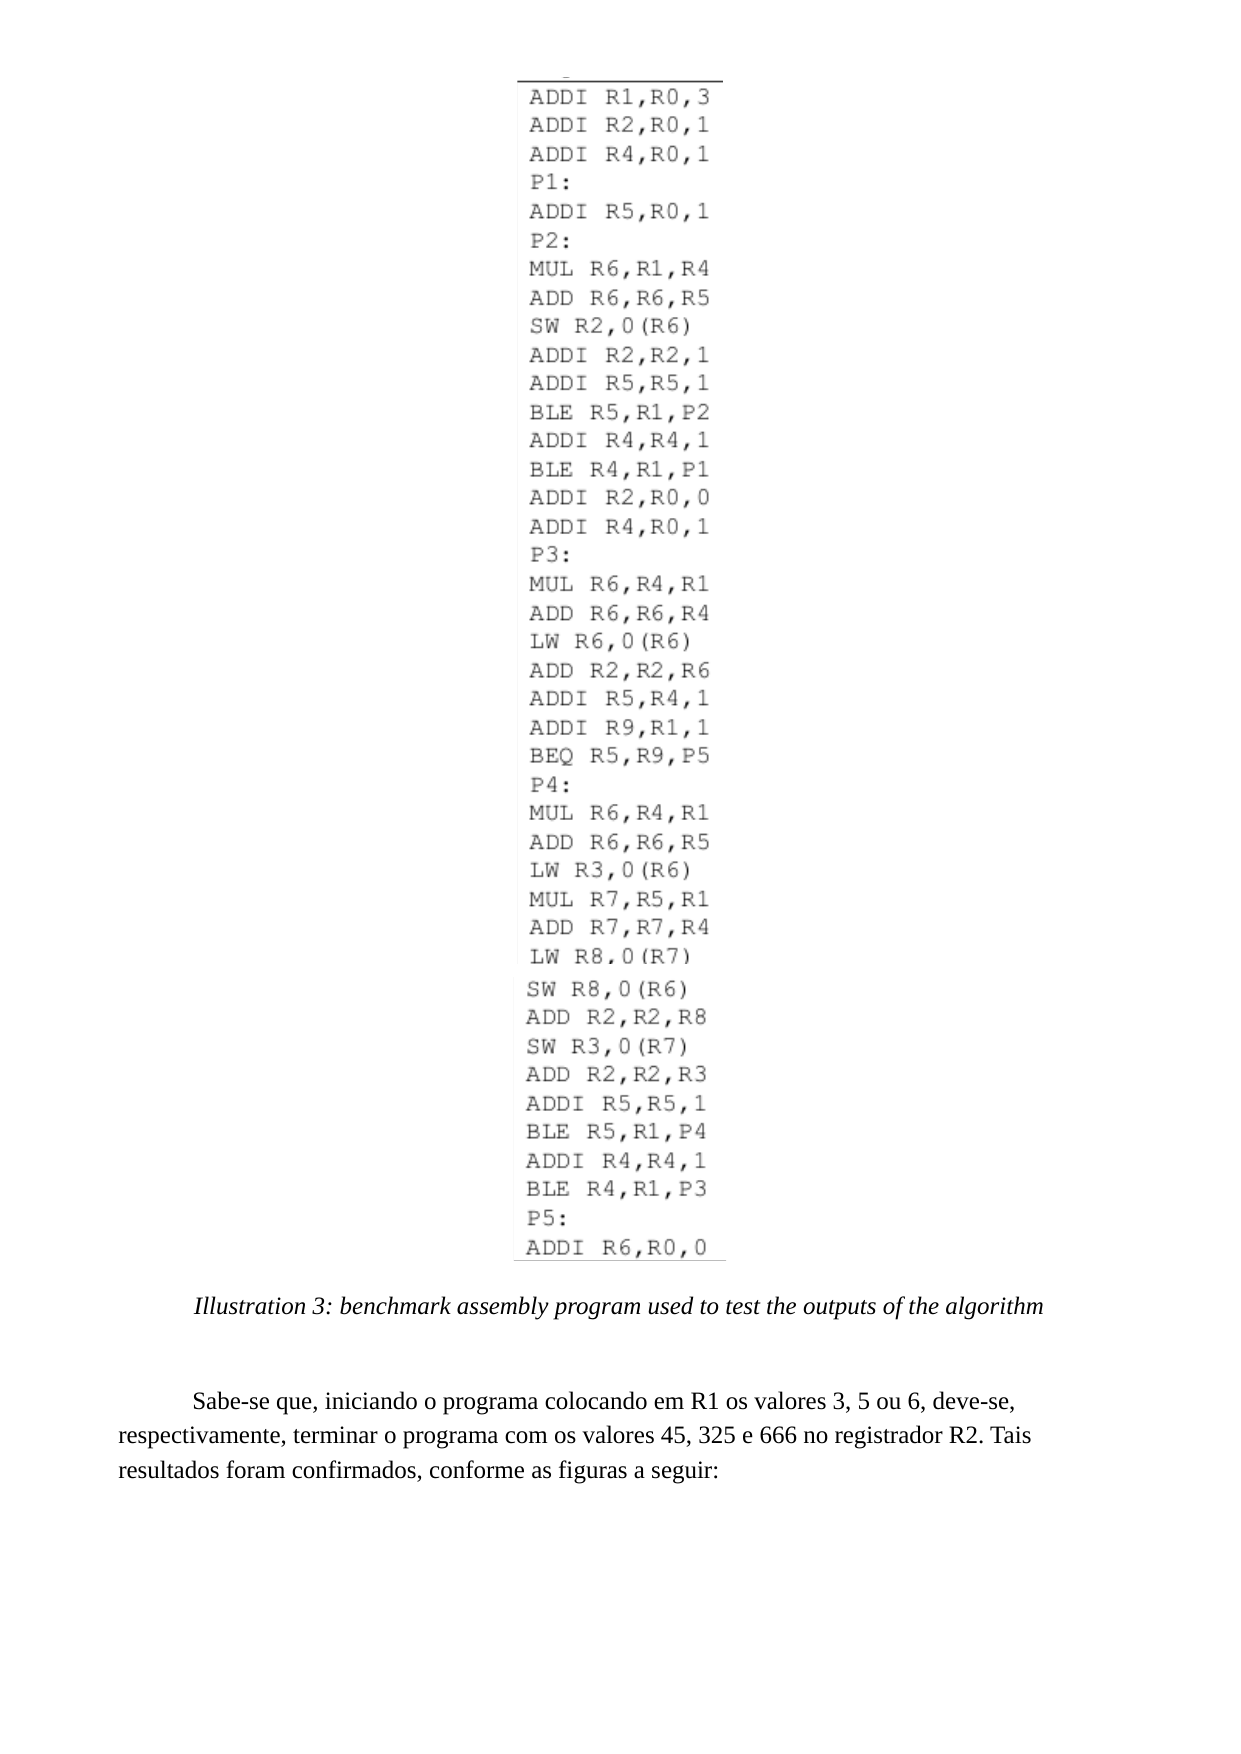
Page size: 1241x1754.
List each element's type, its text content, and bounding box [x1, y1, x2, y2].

picture [513, 977, 644, 1226]
text Sabe-se que, iniciando o programa colocando em R1 os valores 3, 5 ou 6, deve-se, respectivamente, terminar o programa com os valores 45, 325 e 666 no registrador R2. Tais resultados foram confirmados, conforme as figuras a seguir: [118, 1386, 1122, 1483]
picture [517, 77, 643, 964]
text Illustration 3: benchmark assembly program used to test the outputs of the algorithm [118, 1291, 1122, 1319]
